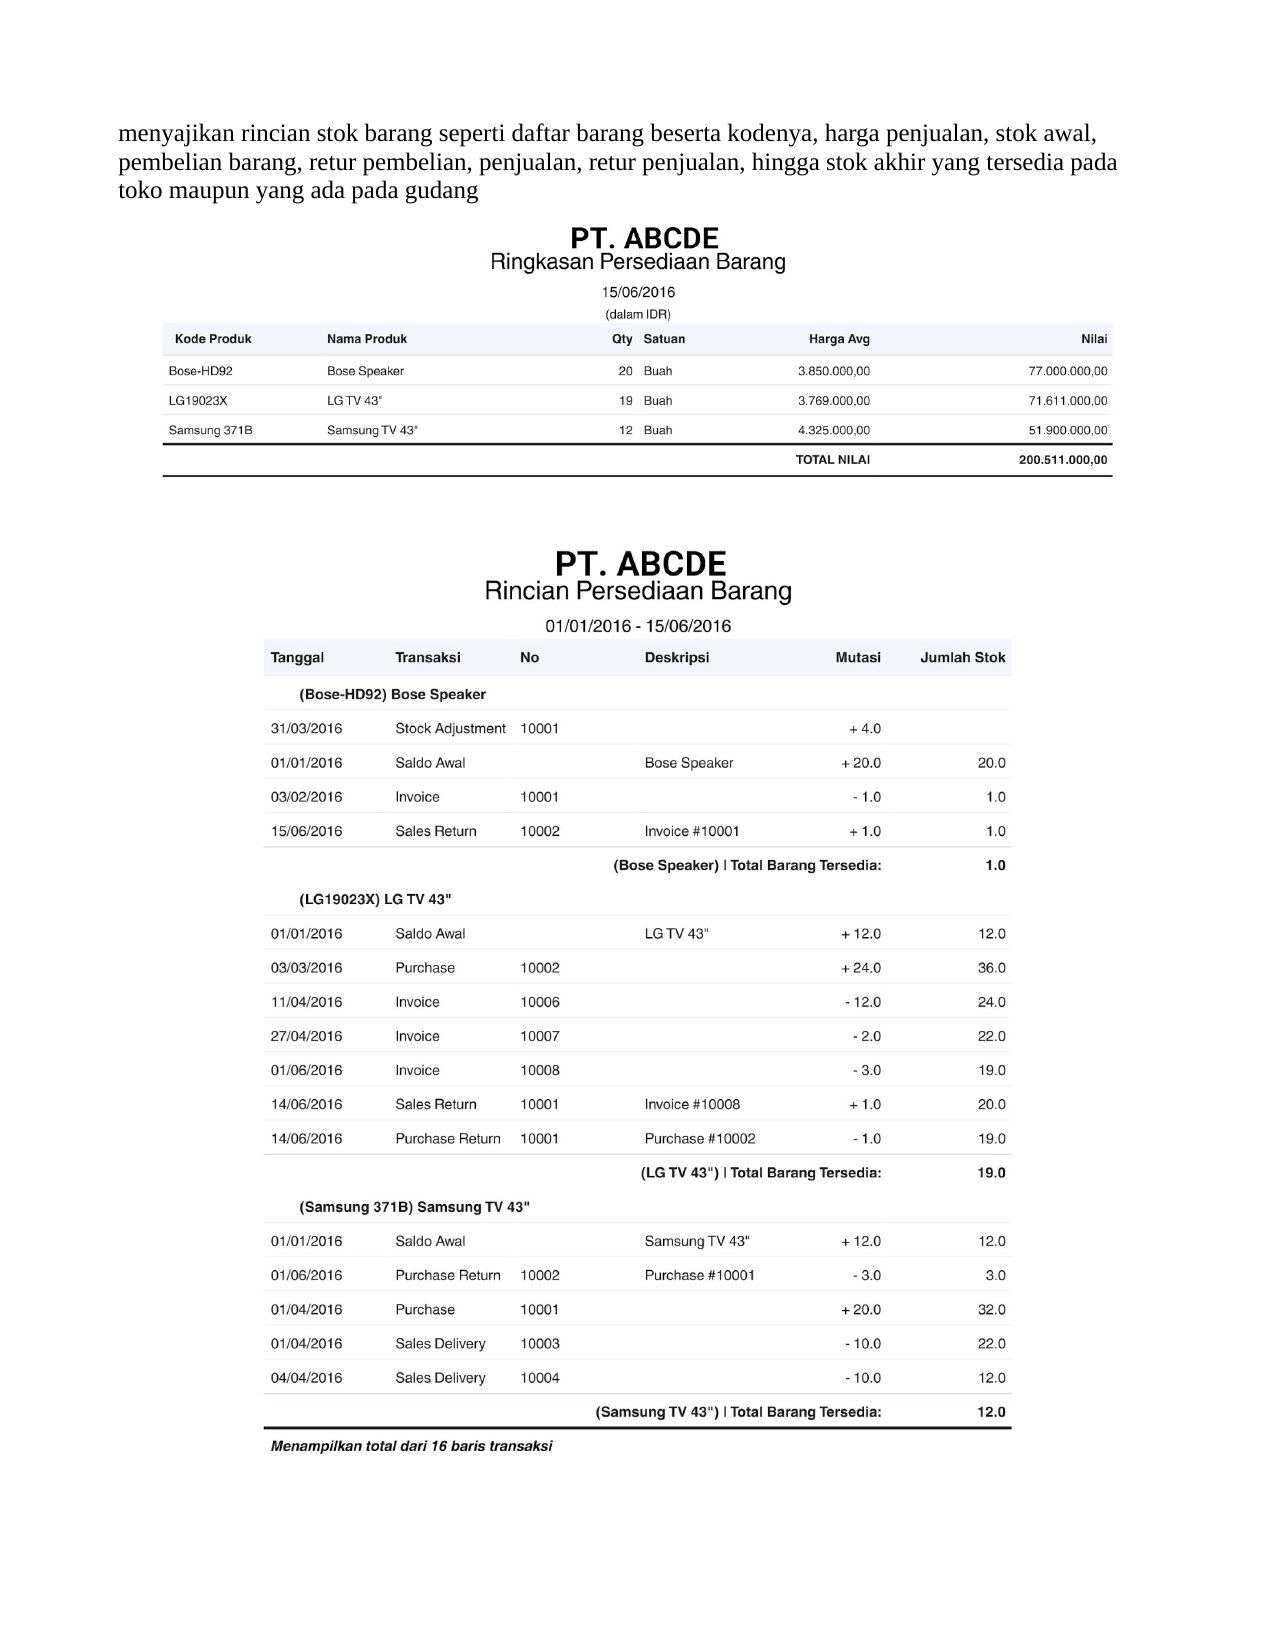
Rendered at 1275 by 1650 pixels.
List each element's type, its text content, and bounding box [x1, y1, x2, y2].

picture [118, 204, 1157, 505]
picture [212, 533, 1063, 1475]
text menyajikan rincian stok barang seperti daftar barang beserta kodenya, harga penjualan, stok awal, pembelian barang, retur pembelian, penjualan, retur penjualan, hingga stok akhir yang tersedia pada toko maupun yang ada pada gudang [118, 118, 1157, 204]
